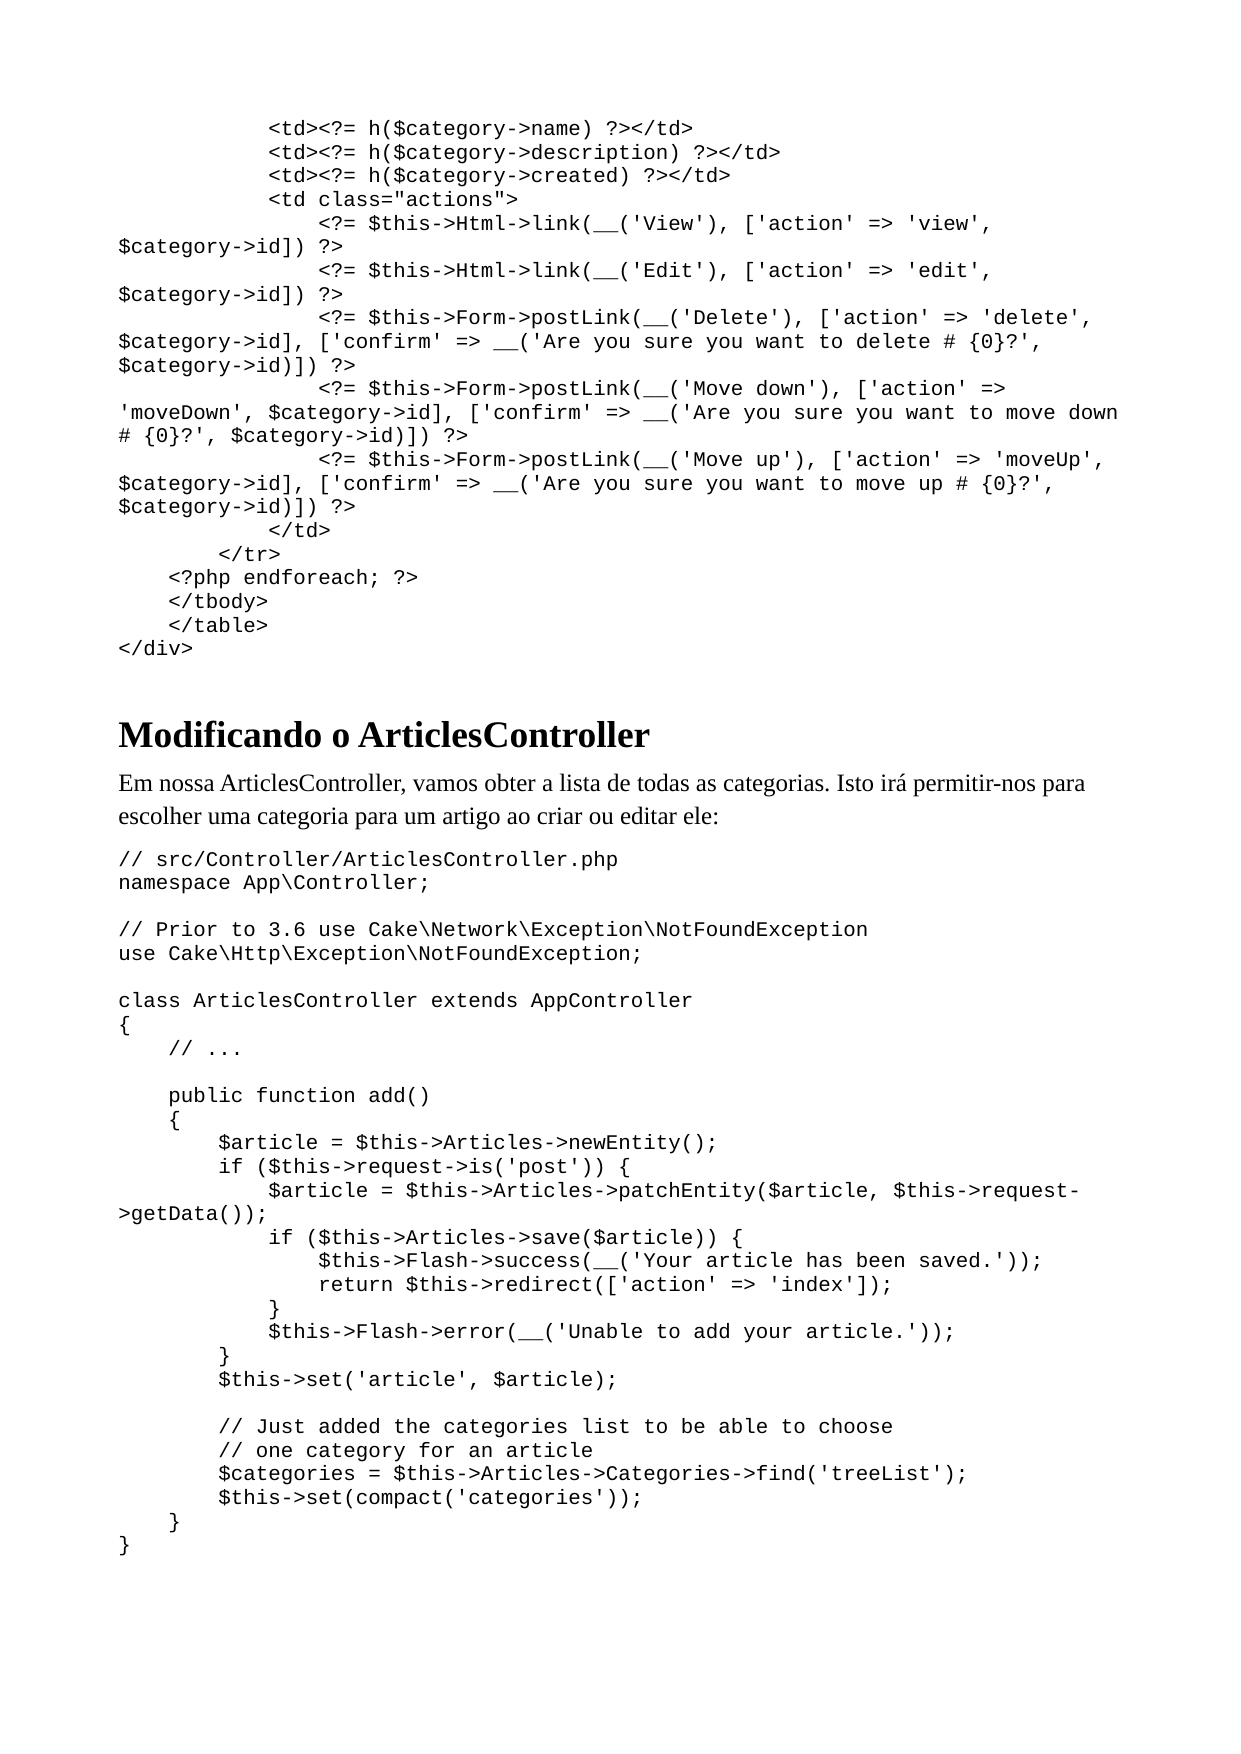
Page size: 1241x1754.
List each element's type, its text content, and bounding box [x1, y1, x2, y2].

text $article = $this->Articles->newEntity(); [118, 1132, 1122, 1156]
text $this->set(compact('categories')); [118, 1487, 1122, 1511]
text { [118, 1109, 1122, 1132]
text <?= $this->Html->link(__('View'), ['action' => 'view', $category->id]) ?> [118, 213, 1122, 260]
text // Prior to 3.6 use Cake\Network\Exception\NotFoundException [118, 919, 1122, 943]
text } [118, 1298, 1122, 1321]
text // Just added the categories list to be able to choose [118, 1416, 1122, 1440]
text <td><?= h($category->created) ?></td> [118, 165, 1122, 189]
text Em nossa ArticlesController, vamos obter a lista de todas as categorias. Isto irá permitir-nos para escolher uma categoria para um artigo ao criar ou editar ele: [118, 768, 1122, 830]
text if ($this->Articles->save($article)) { [118, 1227, 1122, 1251]
text // ... [118, 1038, 1122, 1061]
text } [118, 1534, 1122, 1558]
text use Cake\Http\Exception\NotFoundException; [118, 943, 1122, 967]
text </div> [118, 638, 1122, 662]
text <td><?= h($category->description) ?></td> [118, 142, 1122, 165]
text <?= $this->Html->link(__('Edit'), ['action' => 'edit', $category->id]) ?> [118, 260, 1122, 307]
subtitle Modificando o ArticlesController [118, 712, 1122, 755]
text $this->set('article', $article); [118, 1369, 1122, 1392]
text <?= $this->Form->postLink(__('Delete'), ['action' => 'delete', $category->id], ['confirm' => __('Are you sure you want to delete # {0}?', $category->id)]) ?> [118, 307, 1122, 378]
text $this->Flash->error(__('Unable to add your article.')); [118, 1321, 1122, 1345]
text class ArticlesController extends AppController [118, 990, 1122, 1014]
text // src/Controller/ArticlesController.php [118, 848, 1122, 872]
text } [118, 1511, 1122, 1534]
text </tbody> [118, 591, 1122, 615]
text </td> [118, 520, 1122, 544]
text // one category for an article [118, 1440, 1122, 1463]
text } [118, 1345, 1122, 1369]
text <?= $this->Form->postLink(__('Move up'), ['action' => 'moveUp', $category->id], ['confirm' => __('Are you sure you want to move up # {0}?', $category->id)]) ?> [118, 449, 1122, 520]
text </table> [118, 615, 1122, 638]
text <?= $this->Form->postLink(__('Move down'), ['action' => 'moveDown', $category->id], ['confirm' => __('Are you sure you want to move down # {0}?', $category->id)]) ?> [118, 378, 1122, 449]
text $categories = $this->Articles->Categories->find('treeList'); [118, 1463, 1122, 1487]
text namespace App\Controller; [118, 872, 1122, 896]
text return $this->redirect(['action' => 'index']); [118, 1274, 1122, 1298]
text <?php endforeach; ?> [118, 567, 1122, 591]
text { [118, 1014, 1122, 1038]
text if ($this->request->is('post')) { [118, 1156, 1122, 1179]
text <td class="actions"> [118, 189, 1122, 213]
text </tr> [118, 544, 1122, 567]
text public function add() [118, 1085, 1122, 1109]
text $article = $this->Articles->patchEntity($article, $this->request->getData()); [118, 1179, 1122, 1227]
text $this->Flash->success(__('Your article has been saved.')); [118, 1251, 1122, 1274]
text <td><?= h($category->name) ?></td> [118, 118, 1122, 142]
